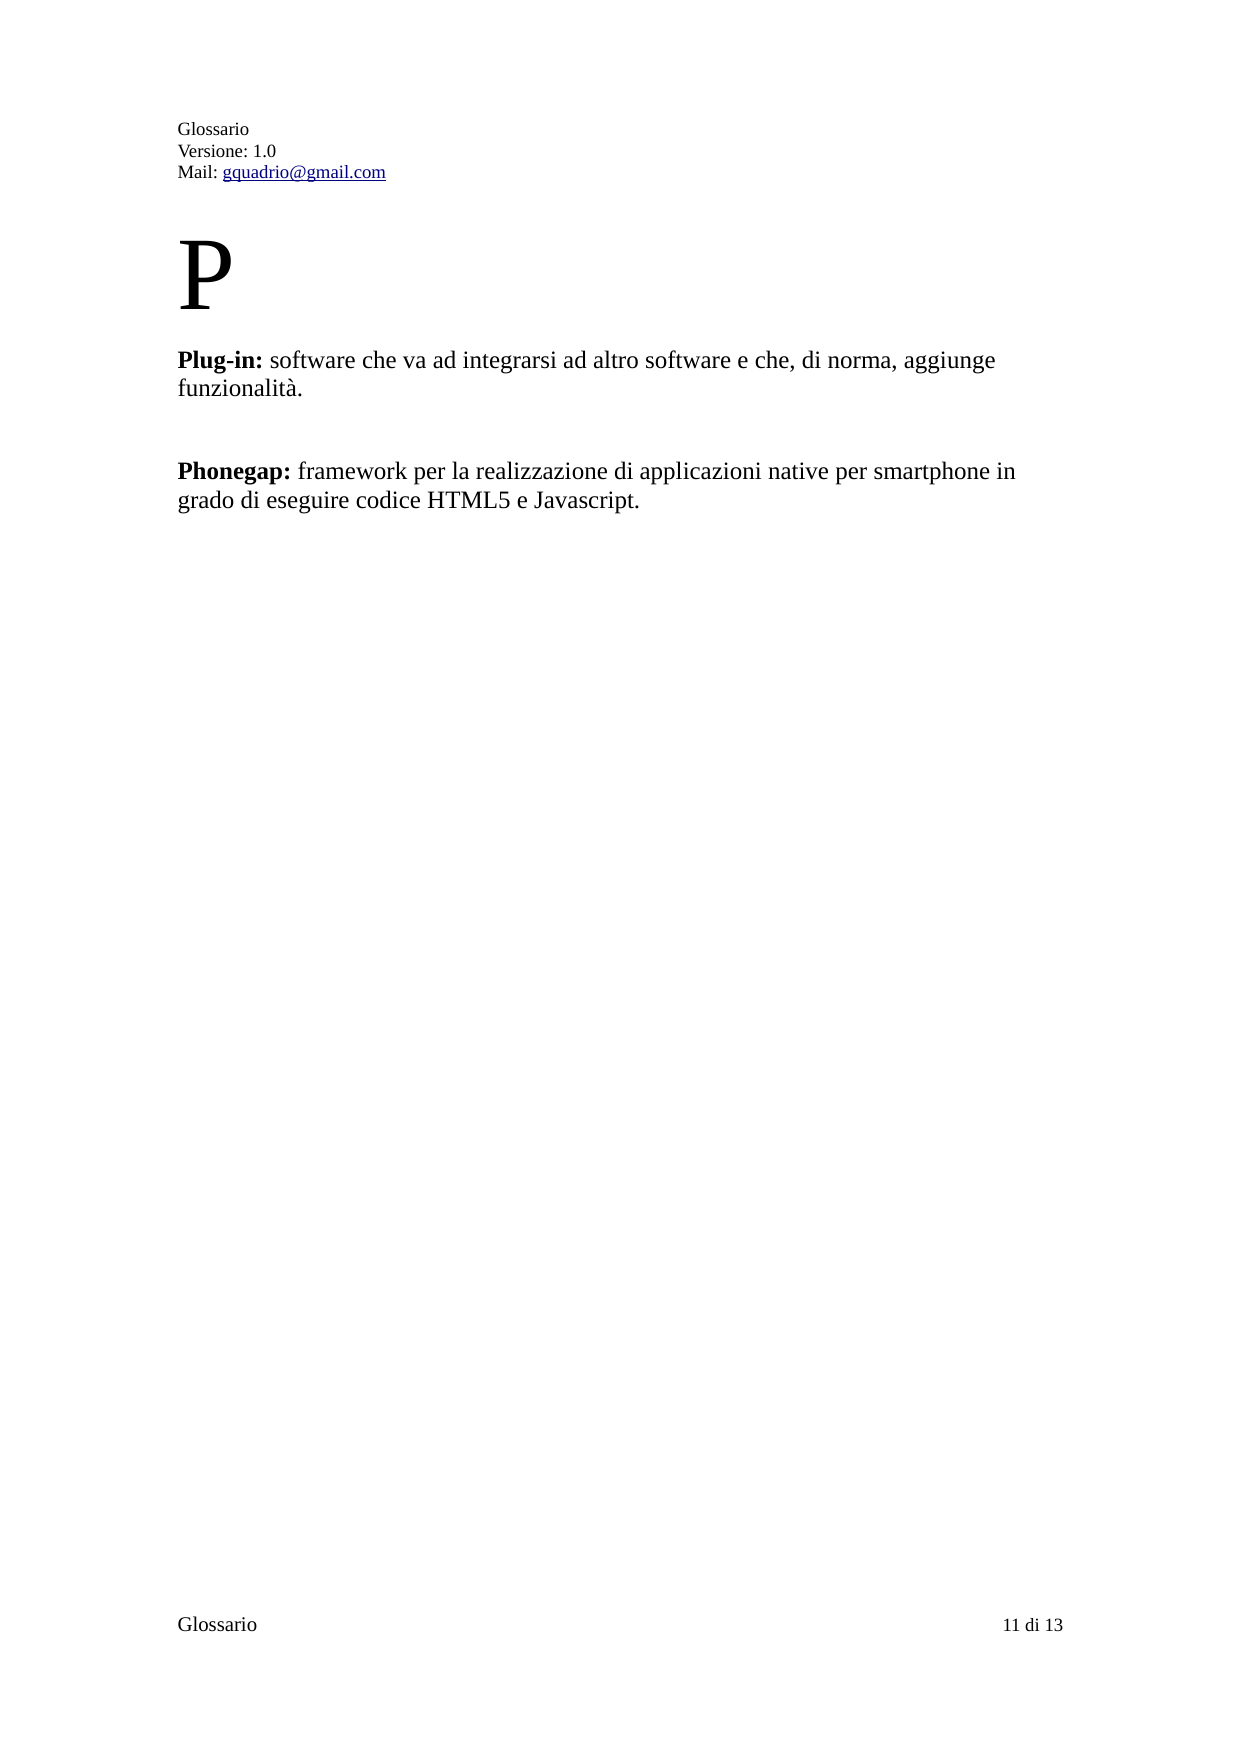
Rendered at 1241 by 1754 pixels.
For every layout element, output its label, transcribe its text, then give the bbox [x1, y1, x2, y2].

text Plug-in: software che va ad integrarsi ad altro software e che, di norma, aggiunge funzionalità. [177, 345, 1063, 402]
text P [177, 212, 1063, 332]
text Phonegap: framework per la realizzazione di applicazioni native per smartphone in grado di eseguire codice HTML5 e Javascript. [177, 456, 1063, 513]
